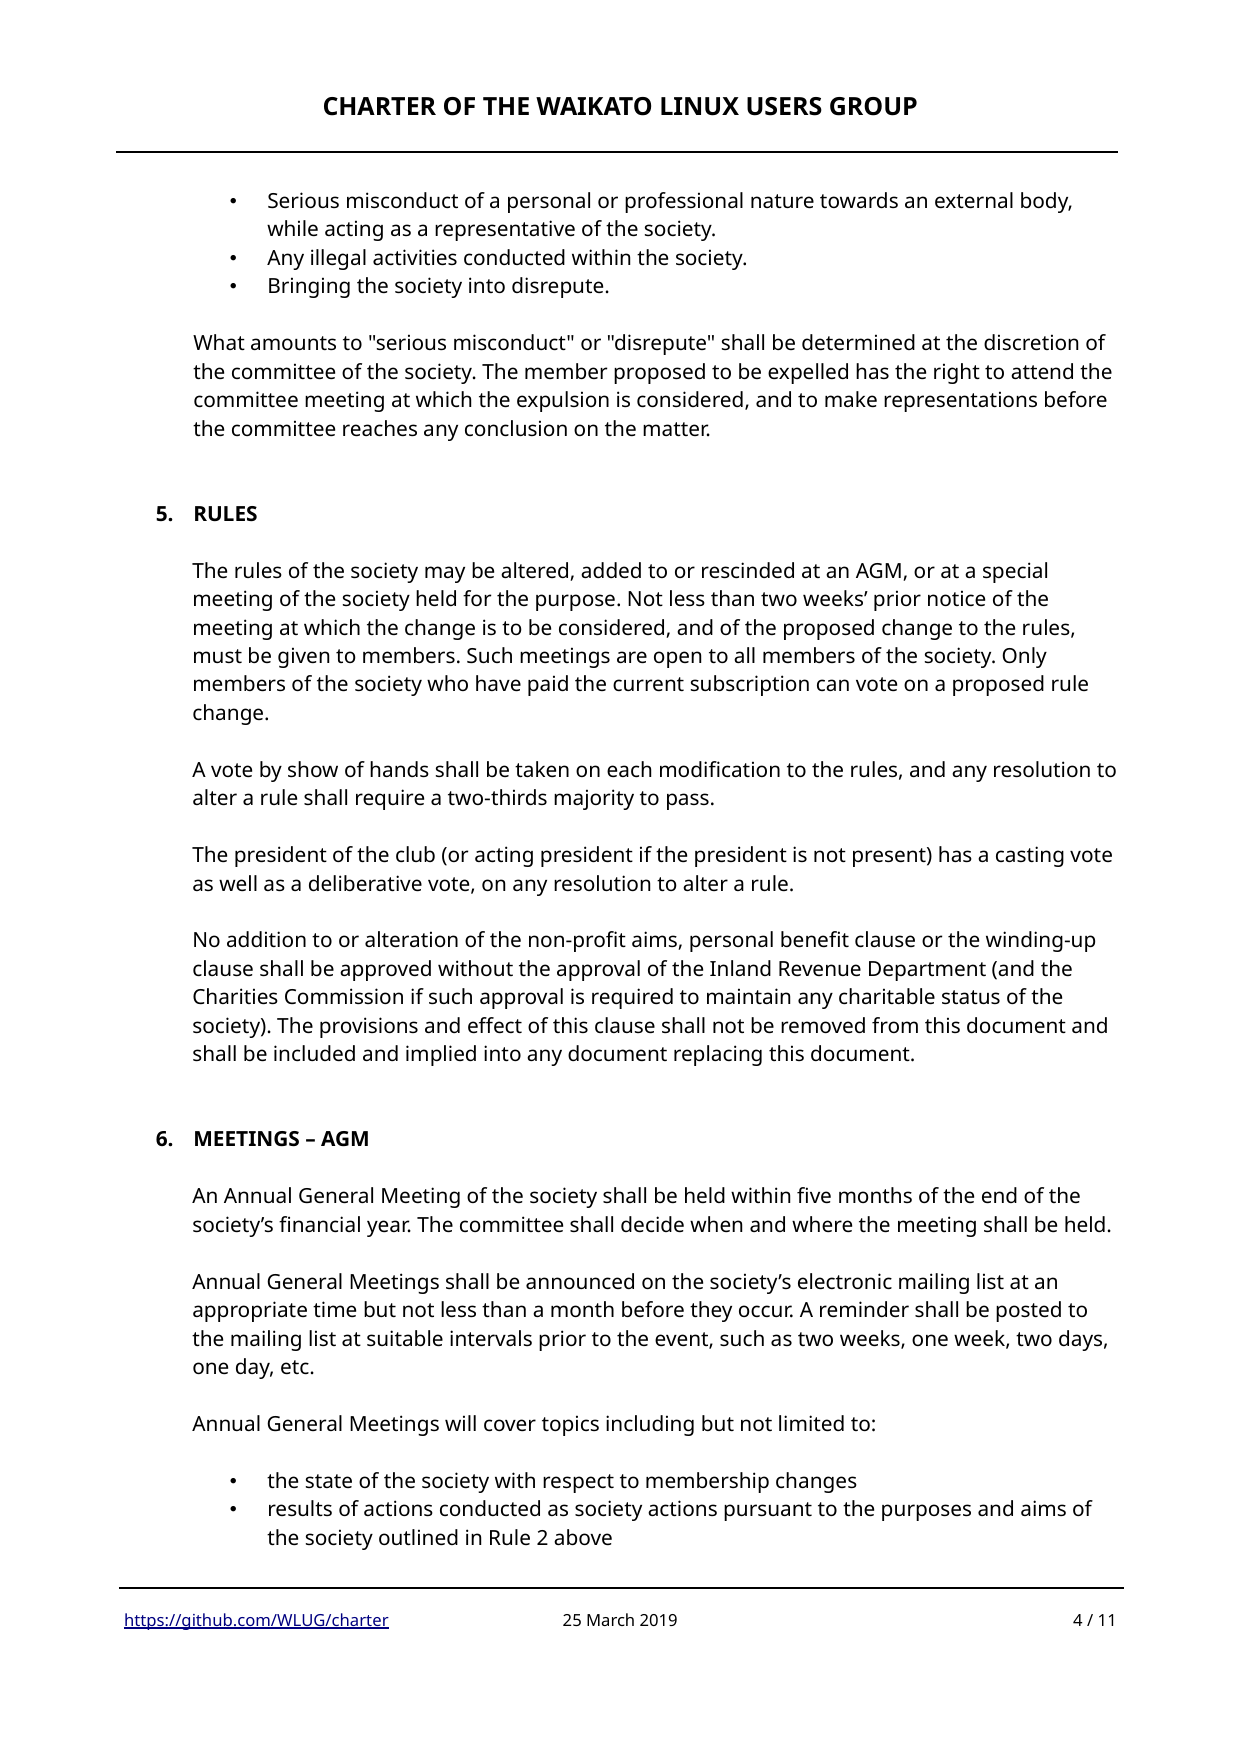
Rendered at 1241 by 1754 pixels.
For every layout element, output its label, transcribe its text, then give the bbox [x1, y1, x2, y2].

list MEETINGS – AGM [156, 1124, 1122, 1153]
list Bringing the society into disrepute. [229, 271, 1122, 300]
list the state of the society with respect to membership changes [229, 1466, 1122, 1494]
text Annual General Meetings shall be announced on the society’s electronic mailing list at an appropriate time but not less than a month before they occur. A reminder shall be posted to the mailing list at suitable intervals prior to the event, such as two weeks, one week, two days, one day, etc. [192, 1267, 1122, 1381]
list Any illegal activities conducted within the society. [229, 243, 1122, 271]
text The rules of the society may be altered, added to or rescinded at an AGM, or at a special meeting of the society held for the purpose. Not less than two weeks’ prior notice of the meeting at which the change is to be considered, and of the proposed change to the rules, must be given to members. Such meetings are open to all members of the society. Only members of the society who have paid the current subscription can vote on a proposed rule change. [192, 556, 1122, 726]
list results of actions conducted as society actions pursuant to the purposes and aims of the society outlined in Rule 2 above [229, 1494, 1122, 1551]
list RULES [156, 499, 1122, 527]
text The president of the club (or acting president if the president is not present) has a casting vote as well as a deliberative vote, on any resolution to alter a rule. [192, 840, 1122, 897]
text No addition to or alteration of the non-profit aims, personal benefit clause or the winding-up clause shall be approved without the approval of the Inland Revenue Department (and the Charities Commission if such approval is required to maintain any charitable status of the society). The provisions and effect of this clause shall not be removed from this document and shall be included and implied into any document replacing this document. [192, 926, 1122, 1068]
text An Annual General Meeting of the society shall be held within five months of the end of the society’s financial year. The committee shall decide when and where the meeting shall be held. [192, 1181, 1122, 1238]
list What amounts to "serious misconduct" or "disrepute" shall be determined at the discretion of the committee of the society. The member proposed to be expelled has the right to attend the committee meeting at which the expulsion is considered, and to make representations before the committee reaches any conclusion on the matter. [156, 328, 1122, 442]
text A vote by show of hands shall be taken on each modification to the rules, and any resolution to alter a rule shall require a two-thirds majority to pass. [192, 755, 1122, 812]
text Annual General Meetings will cover topics including but not limited to: [192, 1409, 1122, 1437]
list Serious misconduct of a personal or professional nature towards an external body, while acting as a representative of the society. [229, 186, 1122, 243]
